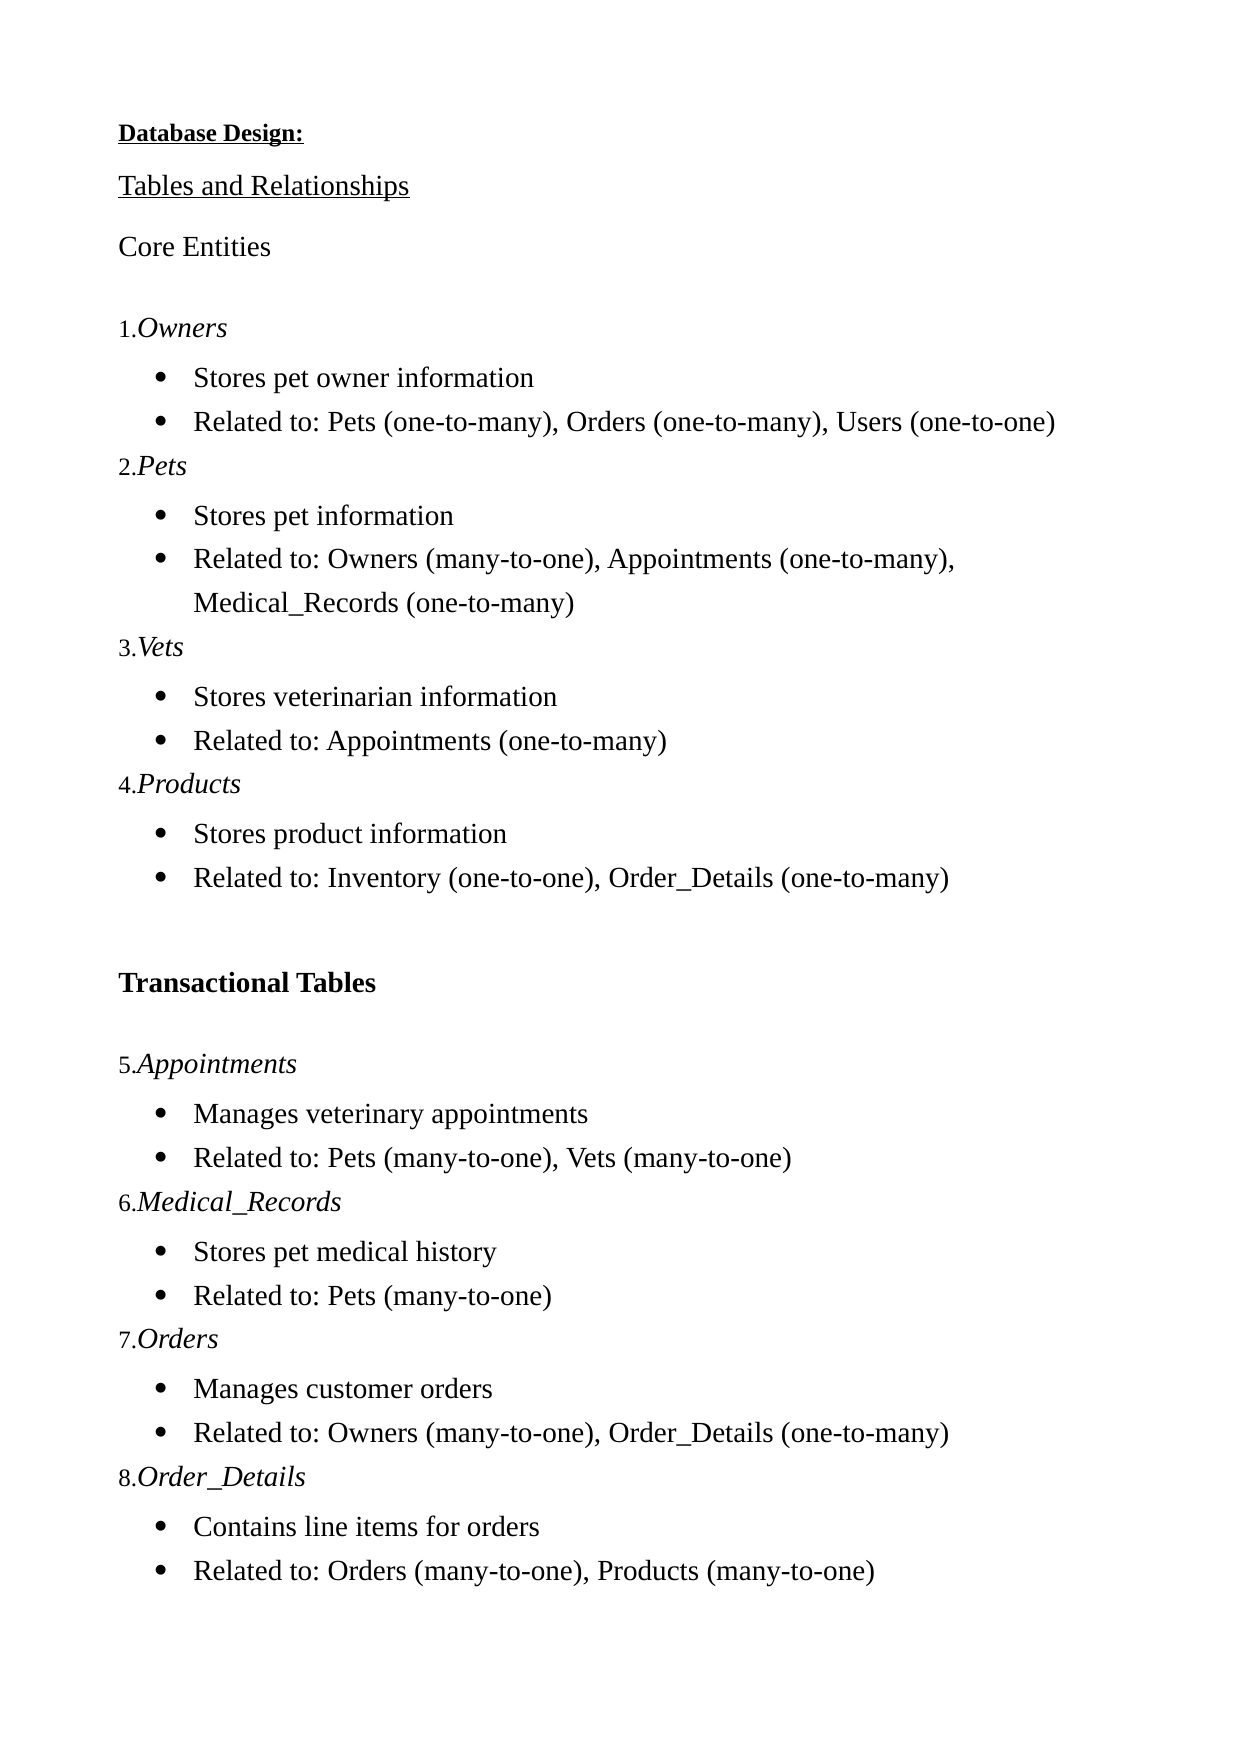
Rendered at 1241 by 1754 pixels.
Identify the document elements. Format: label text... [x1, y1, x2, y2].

list Contains line items for orders [156, 1499, 1122, 1542]
subtitle Tables and Relationships [118, 168, 1122, 201]
subtitle Core Entities [118, 229, 1122, 263]
list Related to: Owners (many-to-one), Order_Details (one-to-many) [156, 1405, 1122, 1449]
subtitle Transactional Tables [118, 966, 1122, 999]
list Appointments [118, 1036, 1122, 1080]
list Related to: Pets (many-to-one) [156, 1267, 1122, 1311]
list Related to: Pets (many-to-one), Vets (many-to-one) [156, 1130, 1122, 1174]
list Order_Details [118, 1449, 1122, 1492]
list Products [118, 756, 1122, 800]
list Manages veterinary appointments [156, 1086, 1122, 1130]
list Stores product information [156, 806, 1122, 850]
list Orders [118, 1311, 1122, 1355]
list Related to: Pets (one-to-many), Orders (one-to-many), Users (one-to-one) [156, 394, 1122, 437]
list Stores pet medical history [156, 1224, 1122, 1267]
list Related to: Appointments (one-to-many) [156, 712, 1122, 756]
list Manages customer orders [156, 1361, 1122, 1405]
text Database Design: [118, 118, 1122, 147]
list Vets [118, 619, 1122, 662]
list Owners [118, 300, 1122, 344]
list Related to: Orders (many-to-one), Products (many-to-one) [156, 1542, 1122, 1586]
list Stores pet owner information [156, 350, 1122, 394]
list Medical_Records [118, 1174, 1122, 1217]
list Related to: Owners (many-to-one), Appointments (one-to-many), Medical_Records (one-to-many) [156, 531, 1122, 619]
list Related to: Inventory (one-to-one), Order_Details (one-to-many) [156, 850, 1122, 894]
list Pets [118, 437, 1122, 481]
list Stores veterinarian information [156, 669, 1122, 712]
list Stores pet information [156, 487, 1122, 531]
